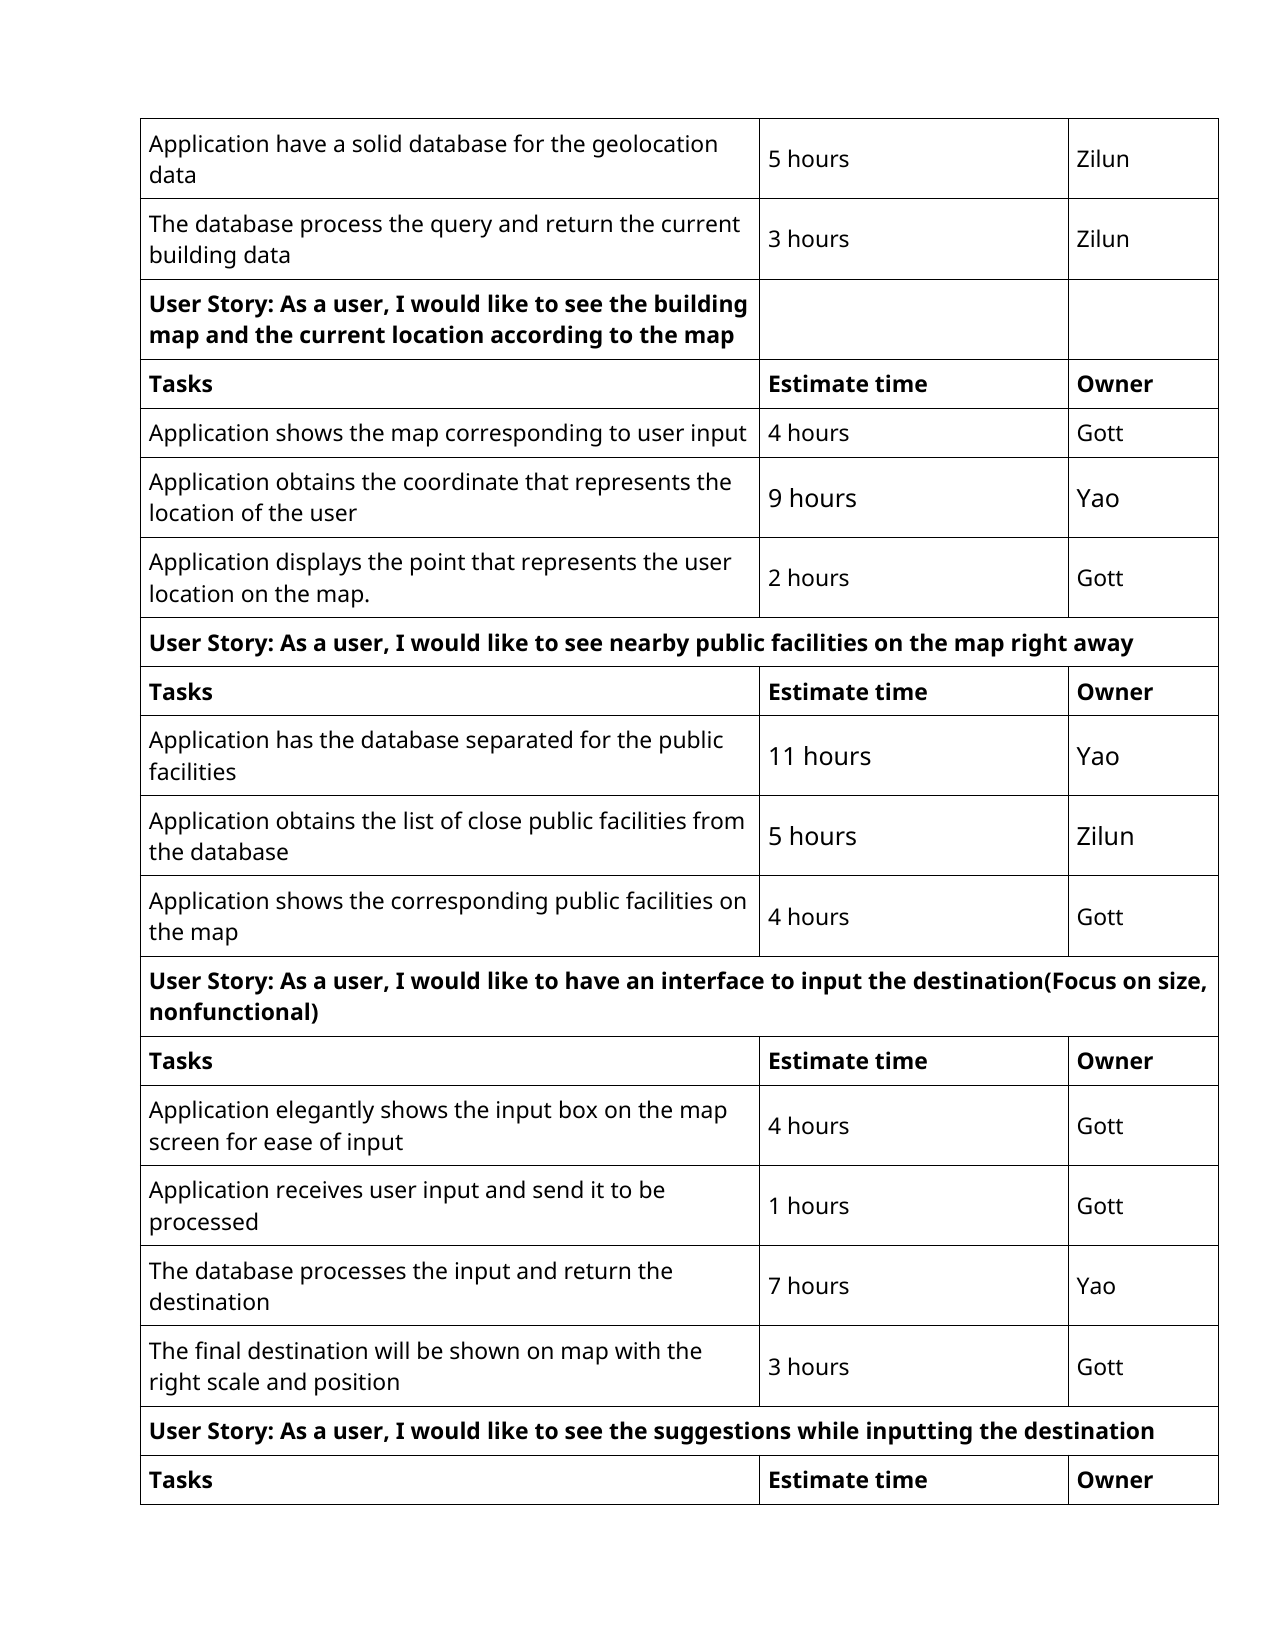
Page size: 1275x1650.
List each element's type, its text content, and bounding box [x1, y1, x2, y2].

table_cell Application displays the point that represents the user location on the map. [141, 538, 759, 617]
table_cell Zilun [1069, 796, 1218, 875]
table_cell Owner [1069, 667, 1218, 715]
table_cell Estimate time [760, 667, 1068, 715]
table_cell Tasks [141, 667, 759, 715]
table_cell Gott [1069, 876, 1218, 956]
table_cell The final destination will be shown on map with the right scale and position [141, 1326, 759, 1406]
table_cell User Story: As a user, I would like to have an interface to input the destination(Focus on size, nonfunctional) [141, 957, 1218, 1036]
table_cell Zilun [1069, 199, 1218, 278]
table_cell 4 hours [760, 1086, 1068, 1165]
table_cell Tasks [141, 360, 759, 408]
table_cell Owner [1069, 360, 1218, 408]
table_cell 5 hours [760, 796, 1068, 875]
table_cell Owner [1069, 1456, 1218, 1503]
table_cell Gott [1069, 1166, 1218, 1245]
table_cell Yao [1069, 458, 1218, 537]
table_cell 7 hours [760, 1246, 1068, 1325]
table_cell Tasks [141, 1037, 759, 1085]
table_cell 3 hours [760, 1326, 1068, 1406]
table_cell 3 hours [760, 199, 1068, 278]
table_cell [760, 280, 1068, 359]
table_cell 9 hours [760, 458, 1068, 537]
table_cell User Story: As a user, I would like to see nearby public facilities on the map right away [141, 618, 1218, 666]
table_cell User Story: As a user, I would like to see the suggestions while inputting the destination [141, 1407, 1218, 1454]
table_cell Tasks [141, 1456, 759, 1503]
table_cell Application has the database separated for the public facilities [141, 716, 759, 795]
table_cell Gott [1069, 409, 1218, 457]
table_cell Application elegantly shows the input box on the map screen for ease of input [141, 1086, 759, 1165]
table_cell 1 hours [760, 1166, 1068, 1245]
table_cell Yao [1069, 716, 1218, 795]
table_cell Application receives user input and send it to be processed [141, 1166, 759, 1245]
table_cell The database processes the input and return the destination [141, 1246, 759, 1325]
table_cell Gott [1069, 538, 1218, 617]
table_cell 2 hours [760, 538, 1068, 617]
table_cell Application shows the corresponding public facilities on the map [141, 876, 759, 956]
table_cell Application obtains the coordinate that represents the location of the user [141, 458, 759, 537]
table_cell Application have a solid database for the geolocation data [141, 119, 759, 198]
table_cell [1069, 280, 1218, 359]
table_cell User Story: As a user, I would like to see the building map and the current location according to the map [141, 280, 759, 359]
table_cell The database process the query and return the current building data [141, 199, 759, 278]
table_cell Estimate time [760, 1037, 1068, 1085]
table_cell Gott [1069, 1326, 1218, 1406]
table_cell 5 hours [760, 119, 1068, 198]
table_cell Estimate time [760, 360, 1068, 408]
table_cell Yao [1069, 1246, 1218, 1325]
table_cell Estimate time [760, 1456, 1068, 1503]
table_cell 4 hours [760, 409, 1068, 457]
table_cell Gott [1069, 1086, 1218, 1165]
table_cell 4 hours [760, 876, 1068, 956]
table_cell Owner [1069, 1037, 1218, 1085]
table_cell Application shows the map corresponding to user input [141, 409, 759, 457]
table_cell Application obtains the list of close public facilities from the database [141, 796, 759, 875]
table_cell 11 hours [760, 716, 1068, 795]
table_cell Zilun [1069, 119, 1218, 198]
